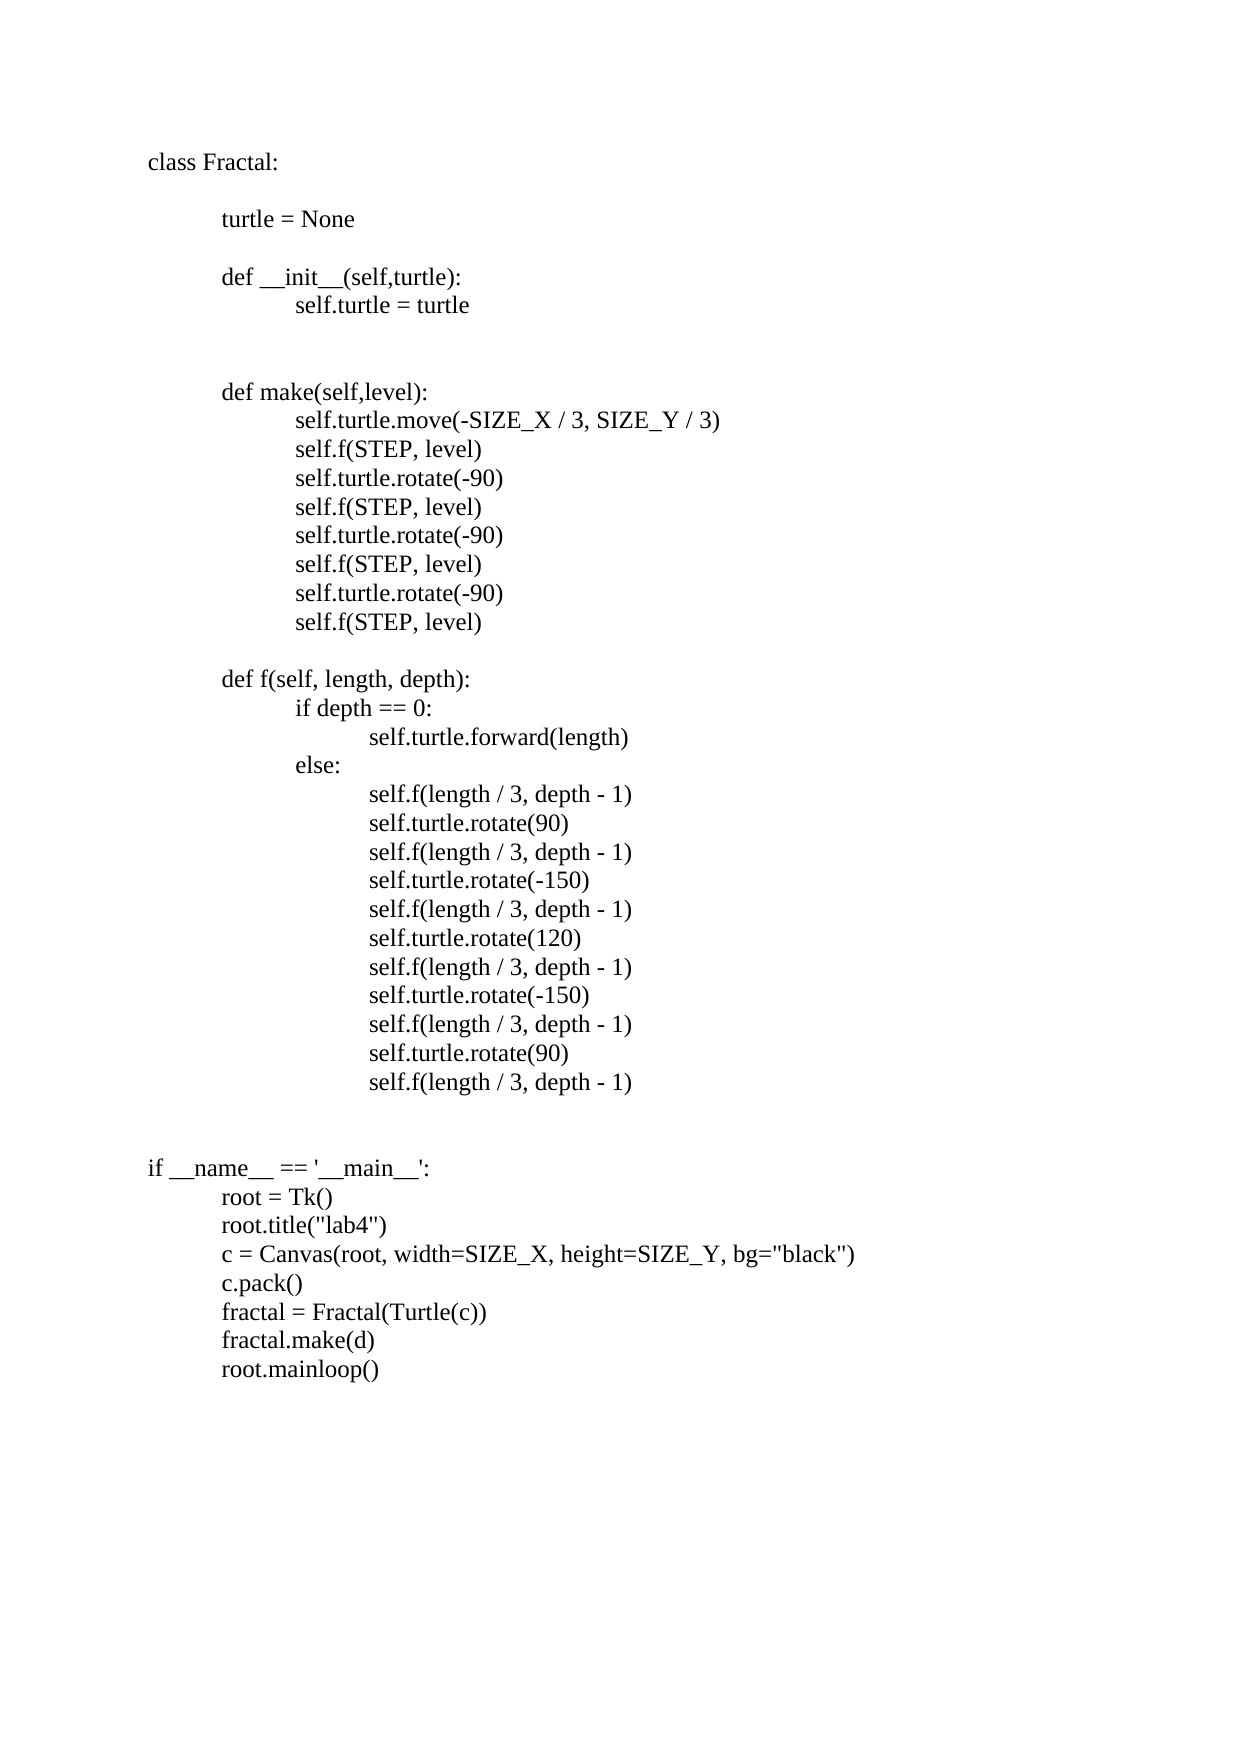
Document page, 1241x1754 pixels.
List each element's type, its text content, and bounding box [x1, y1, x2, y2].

text self.turtle = turtle [148, 291, 1152, 319]
text c.pack() [148, 1268, 1152, 1297]
text self.f(length / 3, depth - 1) [148, 894, 1152, 923]
text self.f(length / 3, depth - 1) [148, 779, 1152, 808]
text self.turtle.rotate(-90) [148, 463, 1152, 492]
text self.turtle.rotate(-90) [148, 578, 1152, 607]
text root.title("lab4") [148, 1211, 1152, 1239]
text self.turtle.rotate(90) [148, 808, 1152, 837]
text if depth == 0: [148, 693, 1152, 722]
text class Fractal: [148, 147, 1152, 176]
text self.turtle.rotate(-150) [148, 981, 1152, 1009]
text def make(self,level): [148, 377, 1152, 406]
text if __name__ == '__main__': [148, 1153, 1152, 1182]
text self.turtle.rotate(120) [148, 923, 1152, 952]
text self.f(STEP, level) [148, 434, 1152, 463]
text fractal.make(d) [148, 1326, 1152, 1354]
text self.f(length / 3, depth - 1) [148, 1009, 1152, 1038]
text self.f(length / 3, depth - 1) [148, 1067, 1152, 1096]
text self.f(STEP, level) [148, 607, 1152, 636]
text self.f(length / 3, depth - 1) [148, 837, 1152, 866]
text self.turtle.rotate(-90) [148, 521, 1152, 549]
text turtle = None [148, 204, 1152, 233]
text self.f(STEP, level) [148, 549, 1152, 578]
text self.turtle.rotate(-150) [148, 866, 1152, 894]
text def f(self, length, depth): [148, 664, 1152, 693]
text def __init__(self,turtle): [148, 262, 1152, 291]
text self.turtle.move(-SIZE_X / 3, SIZE_Y / 3) [148, 406, 1152, 434]
text self.turtle.forward(length) [148, 722, 1152, 751]
text self.f(length / 3, depth - 1) [148, 952, 1152, 981]
text fractal = Fractal(Turtle(c)) [148, 1297, 1152, 1326]
text root = Tk() [148, 1182, 1152, 1211]
text c = Canvas(root, width=SIZE_X, height=SIZE_Y, bg="black") [148, 1239, 1152, 1268]
text self.f(STEP, level) [148, 492, 1152, 521]
text root.mainloop() [148, 1354, 1152, 1383]
text else: [148, 751, 1152, 779]
text self.turtle.rotate(90) [148, 1038, 1152, 1067]
